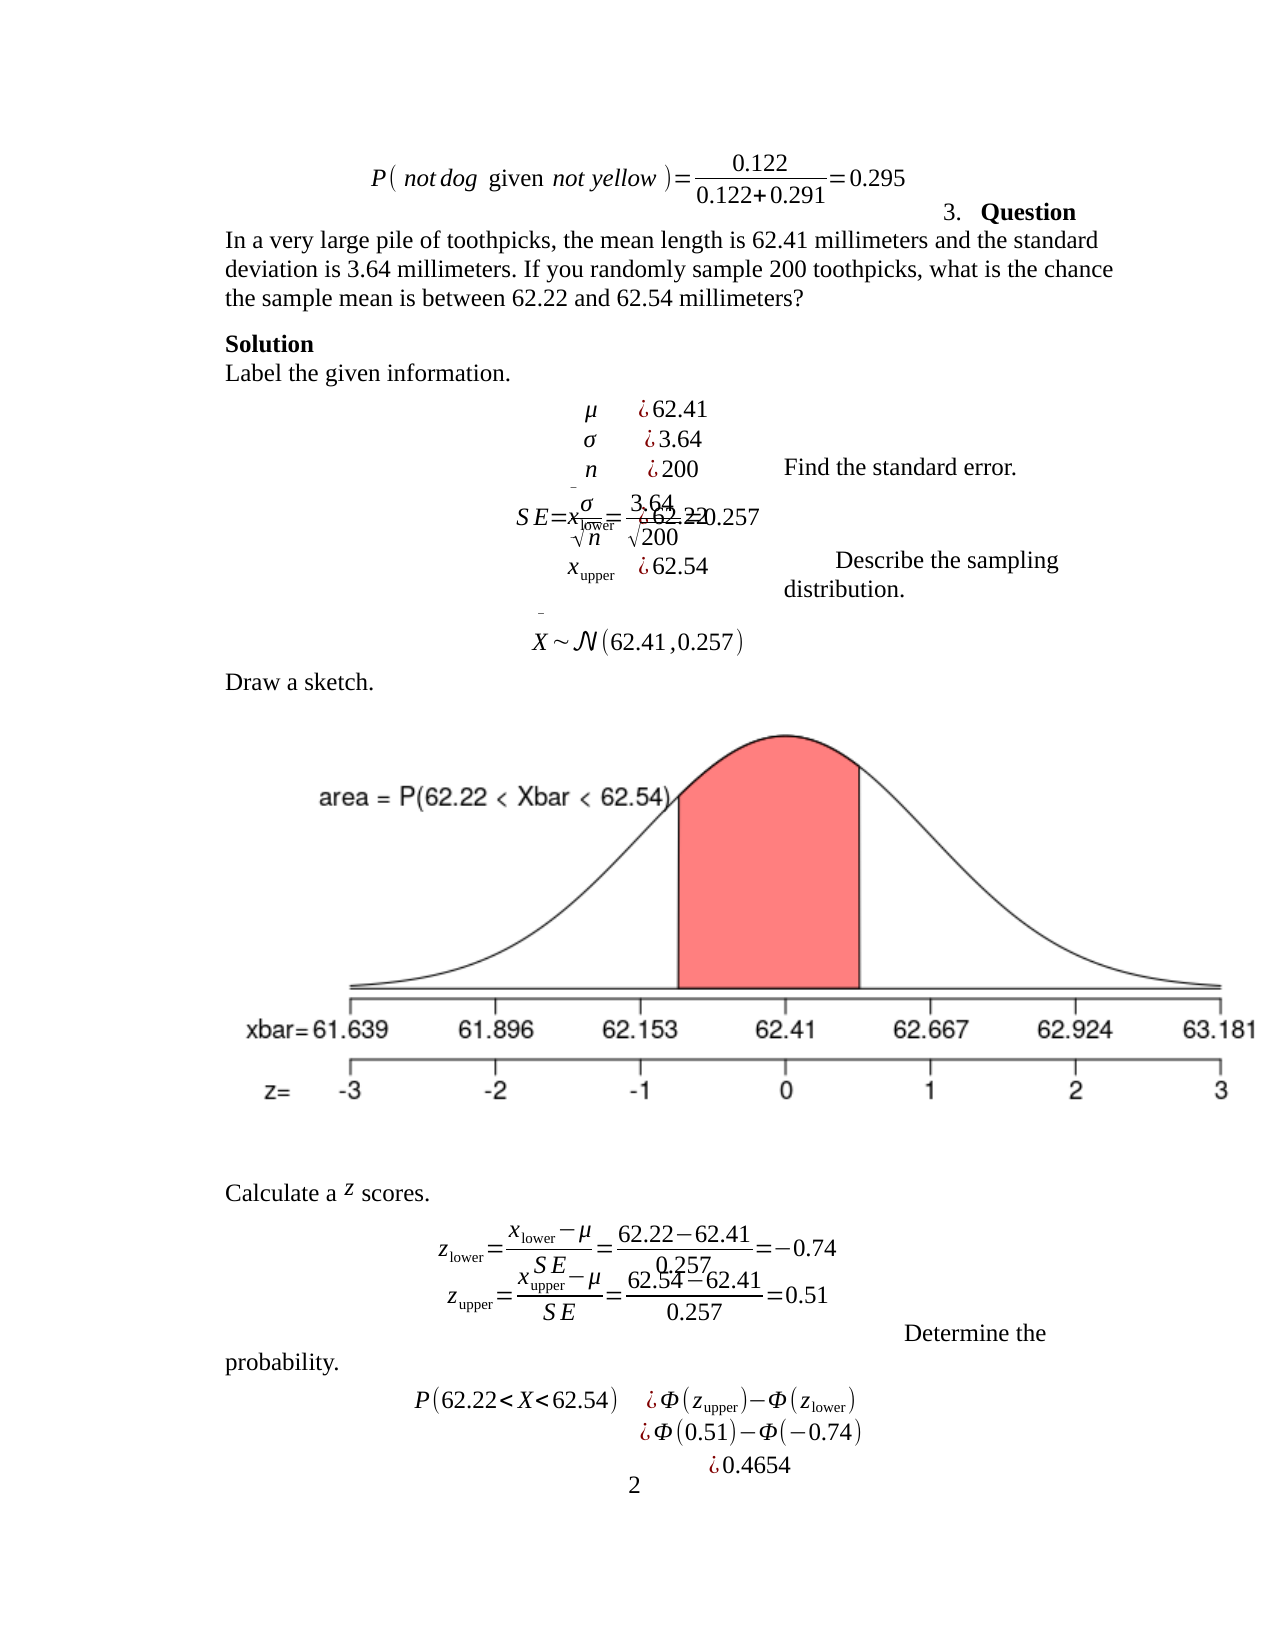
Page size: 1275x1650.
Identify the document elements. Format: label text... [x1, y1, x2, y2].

list Solution Label the given information. [187, 329, 1125, 387]
list Draw a sketch. [187, 667, 1125, 1156]
list Determine the probability. [187, 1318, 1125, 1376]
list Find the standard error. [187, 452, 1125, 480]
list Describe the sampling distribution. [187, 545, 1125, 602]
list Calculate a scores. [187, 1174, 1125, 1207]
picture [225, 695, 1275, 1151]
list Question In a very large pile of toothpicks, the mean length is 62.41 millimeters and the standard deviation is 3.64 millimeters. If you randomly sample 200 toothpicks, what is the chance the sample mean is between 62.22 and 62.54 millimeters? [187, 197, 1125, 312]
